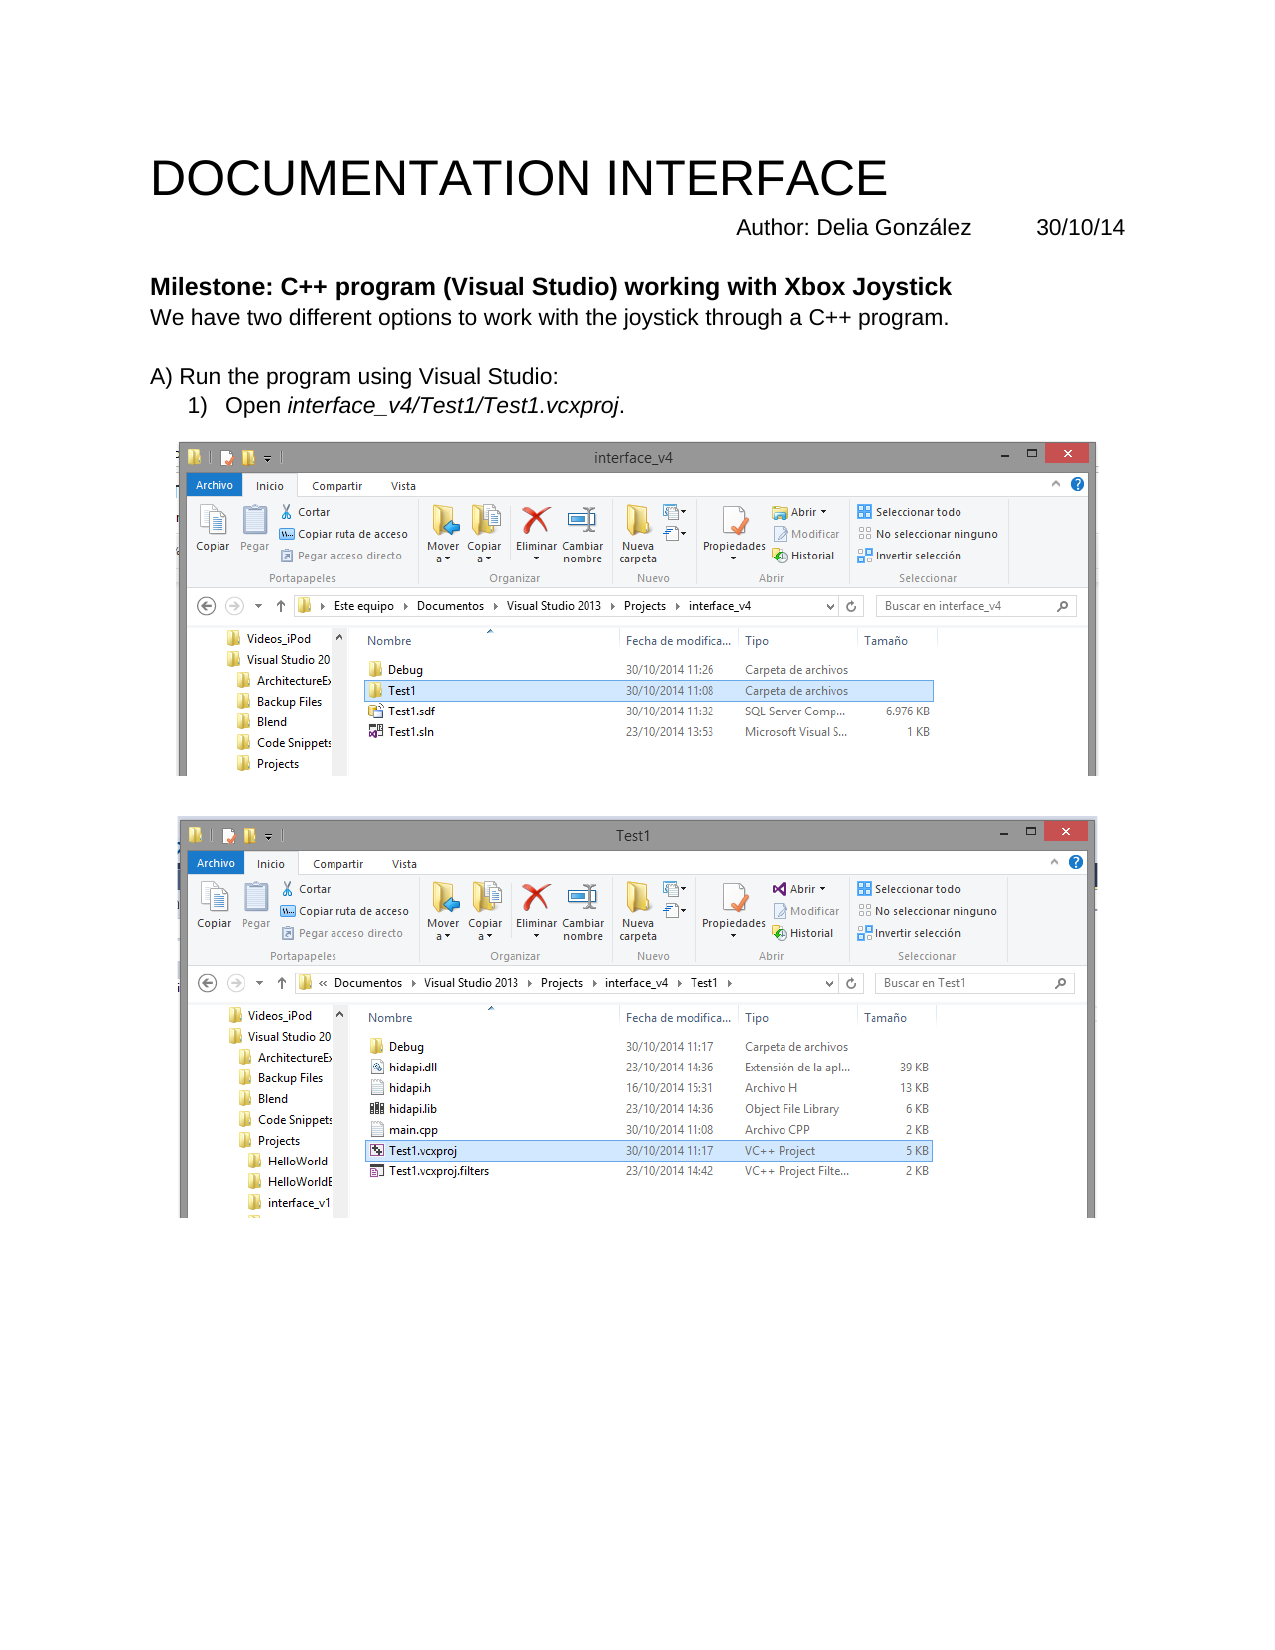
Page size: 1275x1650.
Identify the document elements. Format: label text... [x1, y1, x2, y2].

picture [177, 816, 1098, 1218]
text A) Run the program using Visual Studio: [150, 364, 1125, 389]
list Open interface_v4/Test1/Test1.vcxproj. [187, 393, 1125, 419]
text Milestone: C++ program (Visual Studio) working with Xbox Joystick [150, 273, 1125, 301]
picture [176, 441, 1099, 776]
text DOCUMENTATION INTERFACE [150, 150, 1125, 206]
text Author: Delia González 30/10/14 [150, 214, 1125, 240]
text We have two different options to work with the joystick through a C++ program. [150, 305, 1125, 331]
